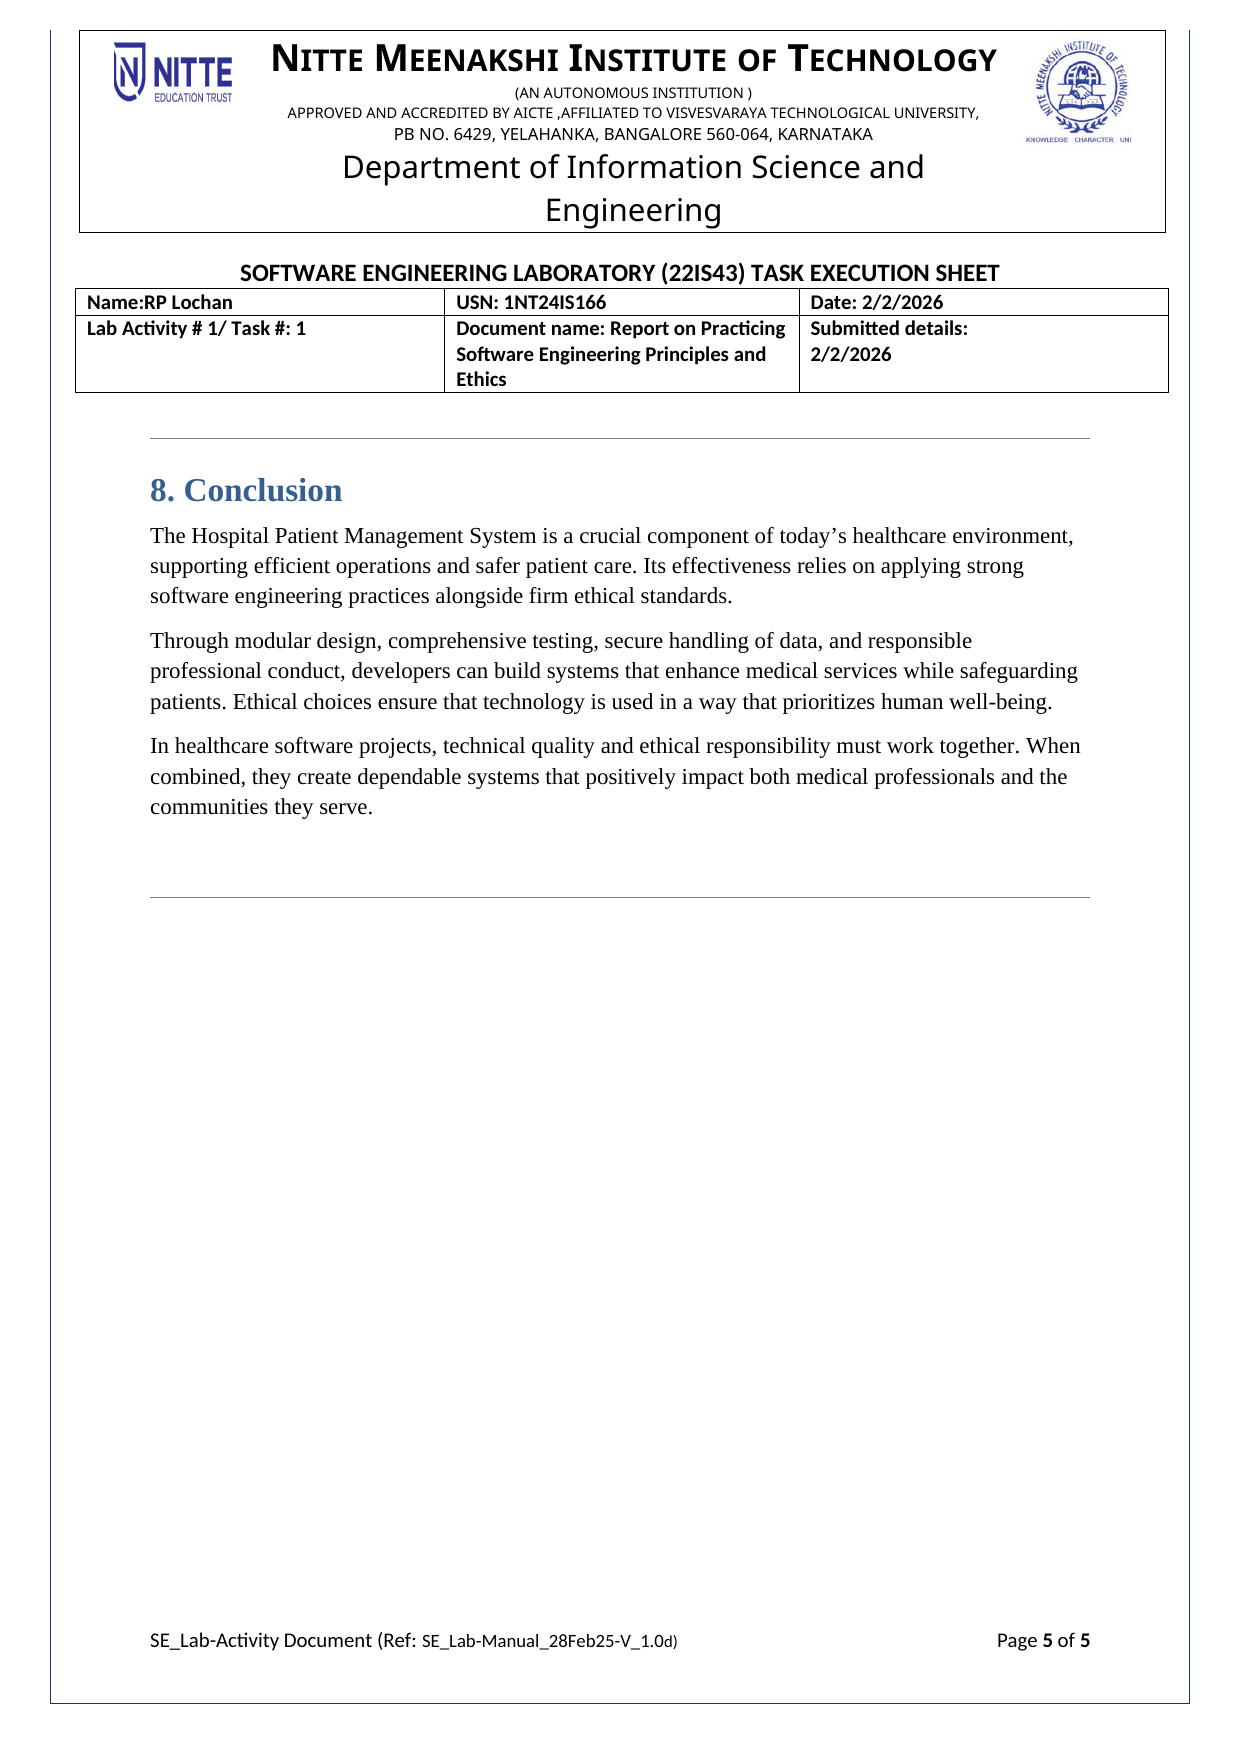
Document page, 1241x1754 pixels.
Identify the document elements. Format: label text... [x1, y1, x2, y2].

picture [114, 39, 233, 103]
text The Hospital Patient Management System is a crucial component of today’s healthcare environment, supporting efficient operations and safer patient care. Its effectiveness relies on applying strong software engineering practices alongside firm ethical standards. [150, 522, 1090, 609]
text Through modular design, comprehensive testing, secure handling of data, and responsible professional conduct, developers can build systems that enhance medical services while safeguarding patients. Ethical choices ensure that technology is used in a way that prioritizes human well-being. [150, 627, 1090, 714]
text In healthcare software projects, technical quality and ethical responsibility must work together. When combined, they create dependable systems that positively impact both medical professionals and the communities they serve. [150, 733, 1090, 819]
picture [1022, 31, 1132, 148]
subtitle 8. Conclusion [150, 470, 1090, 508]
